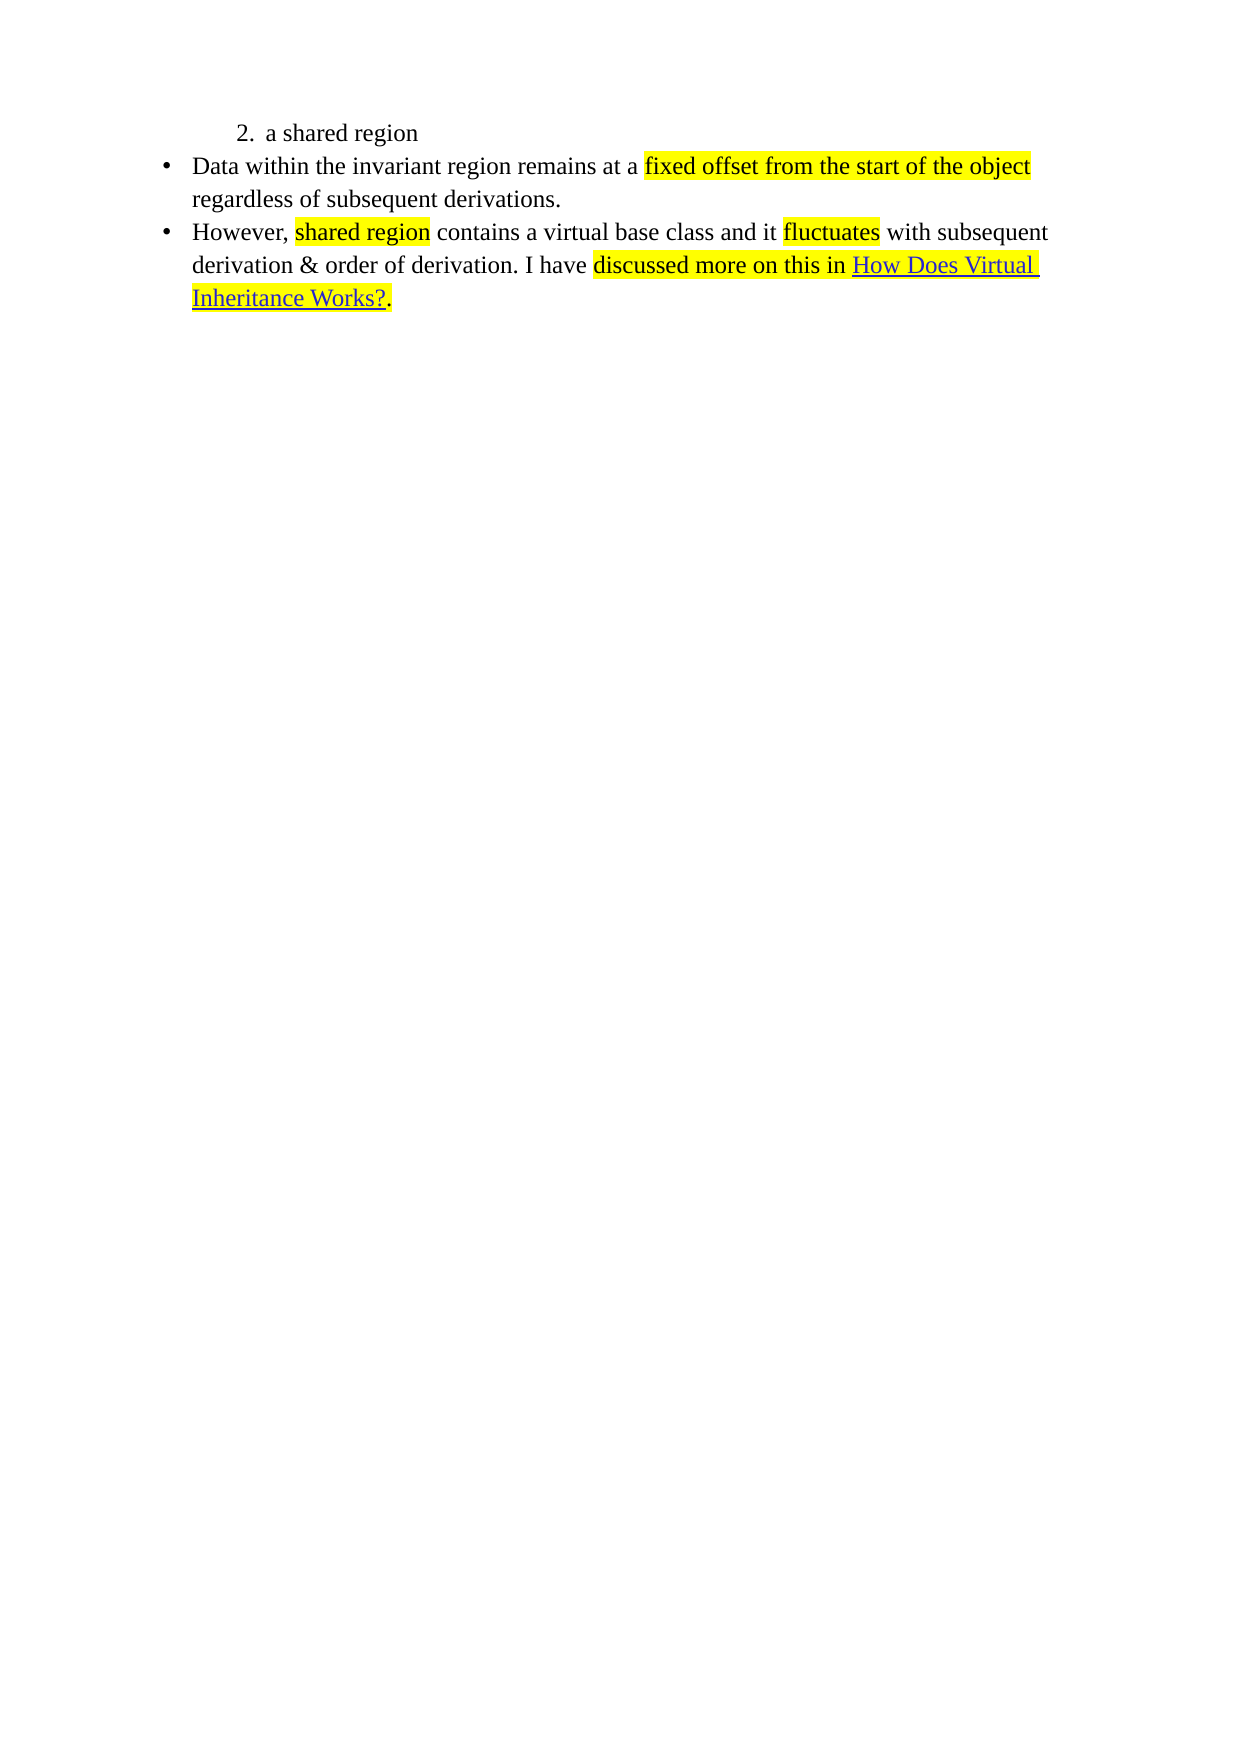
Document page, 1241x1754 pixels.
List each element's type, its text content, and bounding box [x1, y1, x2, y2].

list However, shared region contains a virtual base class and it fluctuates with subsequent derivation & order of derivation. I have discussed more on this in How Does Virtual Inheritance Works?. [162, 217, 1122, 312]
list Data within the invariant region remains at a fixed offset from the start of the object regardless of subsequent derivations. [162, 151, 1122, 213]
list a shared region [236, 118, 1122, 147]
